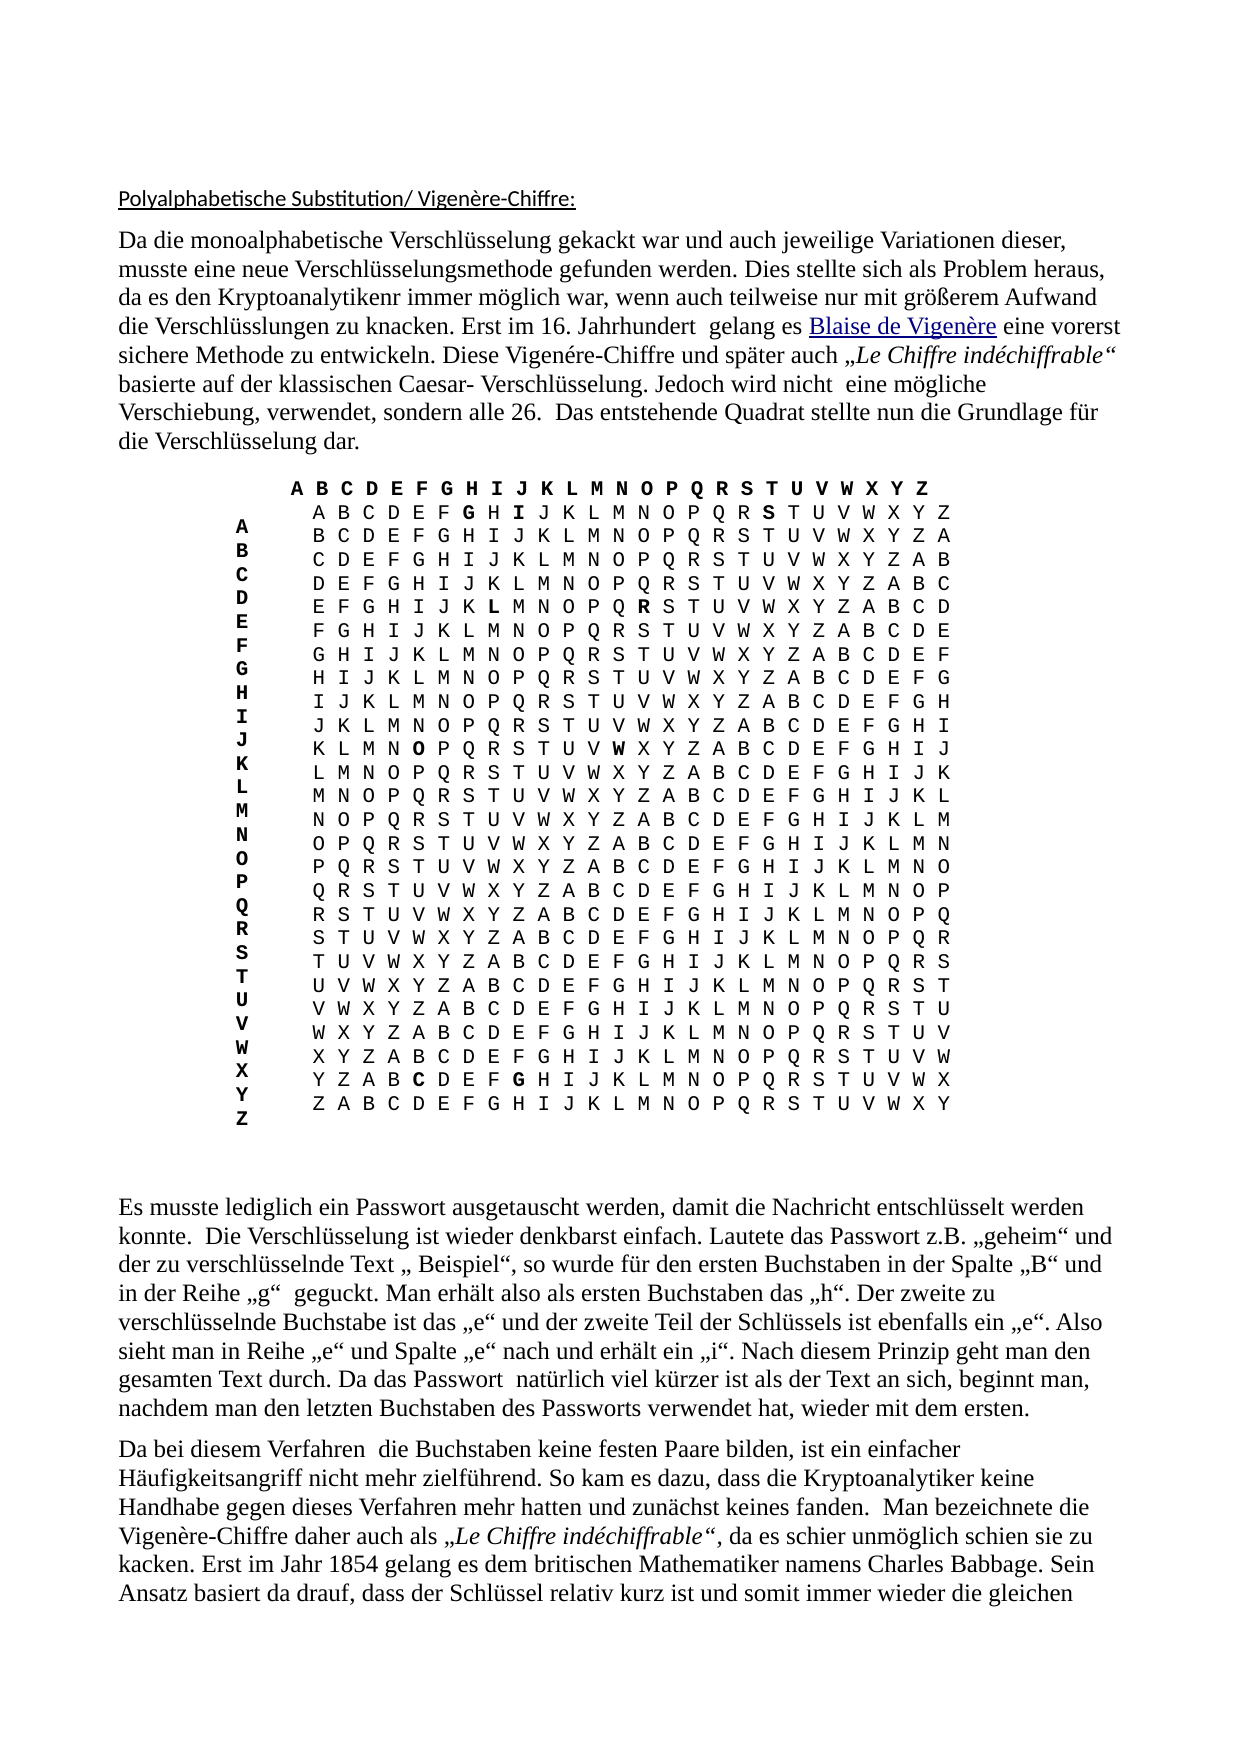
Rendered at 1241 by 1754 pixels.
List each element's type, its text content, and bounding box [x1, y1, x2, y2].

text Da bei diesem Verfahren die Buchstaben keine festen Paare bilden, ist ein einfacher Häufigkeitsangriff nicht mehr zielführend. So kam es dazu, dass die Kryptoanalytiker keine Handhabe gegen dieses Verfahren mehr hatten und zunächst keines fanden. Man bezeichnete die Vigenère-Chiffre daher auch als „Le Chiffre indéchiffrable“, da es schier unmöglich schien sie zu kacken. Erst im Jahr 1854 gelang es dem britischen Mathematiker namens Charles Babbage. Sein Ansatz basiert da drauf, dass der Schlüssel relativ kurz ist und somit immer wieder die gleichen [118, 1434, 1122, 1607]
table_cell [998, 502, 1018, 1146]
table_cell [312, 1146, 998, 1151]
table_cell [222, 502, 236, 1146]
table_cell [222, 1146, 236, 1151]
table_header [265, 468, 998, 472]
text Es musste lediglich ein Passwort ausgetauscht werden, damit die Nachricht entschlüsselt werden konnte. Die Verschlüsselung ist wieder denkbarst einfach. Lautete das Passwort z.B. „geheim“ und der zu verschlüsselnde Text „ Beispiel“, so wurde für den ersten Buchstaben in der Spalte „B“ und in der Reihe „g“ geguckt. Man erhält also als ersten Buchstaben das „h“. Der zweite zu verschlüsselnde Buchstabe ist das „e“ und der zweite Teil der Schlüssels ist ebenfalls ein „e“. Also sieht man in Reihe „e“ und Spalte „e“ nach und erhält ein „i“. Nach diesem Prinzip geht man den gesamten Text durch. Da das Passwort natürlich viel kürzer ist als der Text an sich, beginnt man, nachdem man den letzten Buchstaben des Passworts verwendet hat, wieder mit dem ersten. [118, 1192, 1122, 1422]
table_header [222, 468, 265, 502]
table_cell [265, 1146, 312, 1151]
table_header [998, 468, 1018, 502]
text Da die monoalphabetische Verschlüsselung gekackt war und auch jeweilige Variationen dieser, musste eine neue Verschlüsselungsmethode gefunden werden. Dies stellte sich als Problem heraus, da es den Kryptoanalytikenr immer möglich war, wenn auch teilweise nur mit größerem Aufwand die Verschlüsslungen zu knacken. Erst im 16. Jahrhundert gelang es Blaise de Vigenère eine vorerst sichere Methode zu entwickeln. Diese Vigenére-Chiffre und später auch „Le Chiffre indéchiffrable“ basierte auf der klassischen Caesar- Verschlüsselung. Jedoch wird nicht eine mögliche Verschiebung, verwendet, sondern alle 26. Das entstehende Quadrat stellte nun die Grundlage für die Verschlüsselung dar. [118, 225, 1122, 455]
table_cell A B C D E F G H I J K L M N O P Q R S T U V W X Y Z [265, 472, 998, 502]
subtitle Polyalphabetische Substitution/ Vigenère-Chiffre: [118, 184, 1122, 212]
table_cell A B C D E F G H I J K L M N O P Q R S T U V W X Y Z B C D E F G H I J K L M N O P Q R S T U V W X Y Z A C D E F G H I J K L M N O P Q R S T U V W X Y Z A B D E F G H I J K L M N O P Q R S T U V W X Y Z A B C E F G H I J K L M N O P Q R S T U V W X Y Z A B C D F G H I J K L M N O P Q R S T U V W X Y Z A B C D E G H I J K L M N O P Q R S T U V W X Y Z A B C D E F H I J K L M N O P Q R S T U V W X Y Z A B C D E F G I J K L M N O P Q R S T U V W X Y Z A B C D E F G H J K L M N O P Q R S T U V W X Y Z A B C D E F G H I K L M N O P Q R S T U V W X Y Z A B C D E F G H I J L M N O P Q R S T U V W X Y Z A B C D E F G H I J K M N O P Q R S T U V W X Y Z A B C D E F G H I J K L N O P Q R S T U V W X Y Z A B C D E F G H I J K L M O P Q R S T U V W X Y Z A B C D E F G H I J K L M N P Q R S T U V W X Y Z A B C D E F G H I J K L M N O Q R S T U V W X Y Z A B C D E F G H I J K L M N O P R S T U V W X Y Z A B C D E F G H I J K L M N O P Q S T U V W X Y Z A B C D E F G H I J K L M N O P Q R T U V W X Y Z A B C D E F G H I J K L M N O P Q R S U V W X Y Z A B C D E F G H I J K L M N O P Q R S T V W X Y Z A B C D E F G H I J K L M N O P Q R S T U W X Y Z A B C D E F G H I J K L M N O P Q R S T U V X Y Z A B C D E F G H I J K L M N O P Q R S T U V W Y Z A B C D E F G H I J K L M N O P Q R S T U V W X Z A B C D E F G H I J K L M N O P Q R S T U V W X Y [312, 502, 998, 1146]
table_cell A B C D E F G H I J K L M N O P Q R S T U V W X Y Z [236, 502, 312, 1146]
table_cell [236, 1146, 265, 1151]
table_cell [998, 1146, 1018, 1151]
